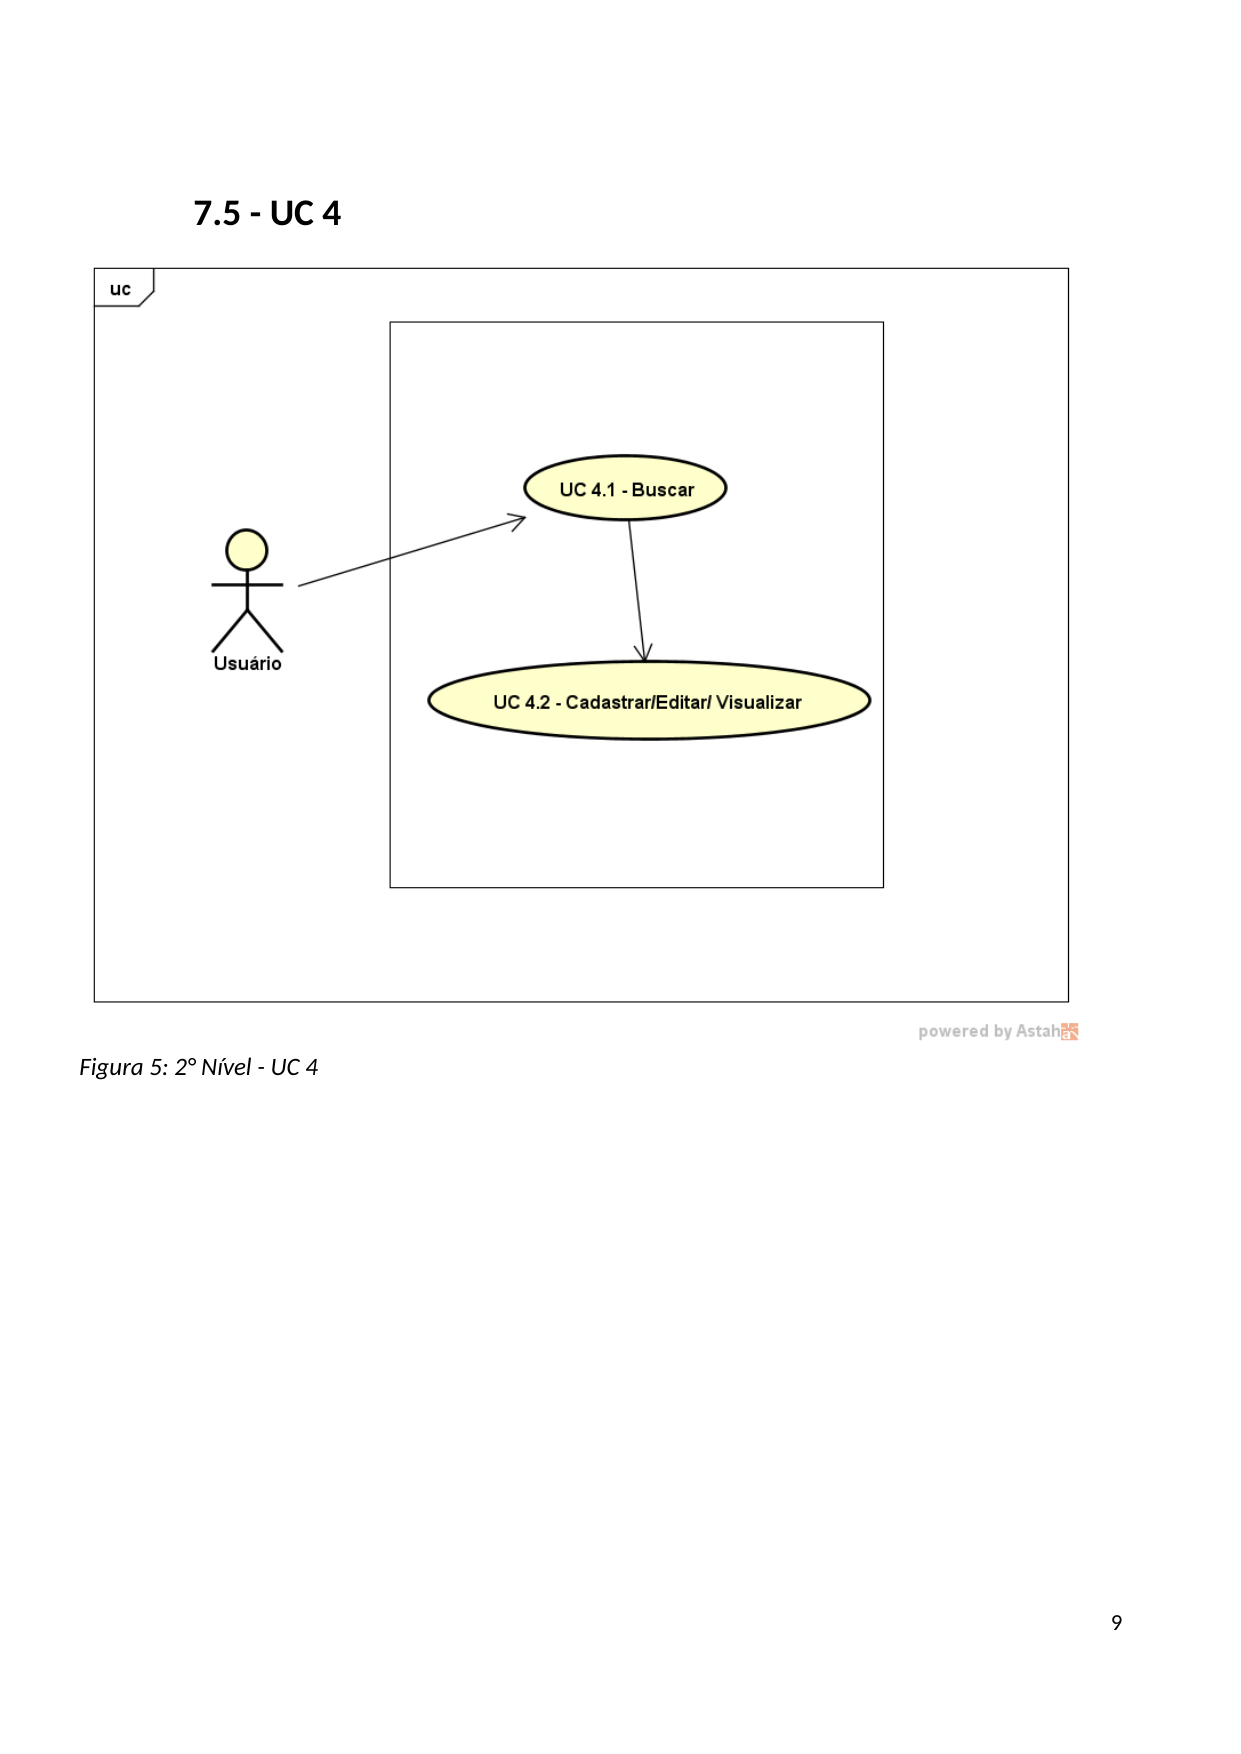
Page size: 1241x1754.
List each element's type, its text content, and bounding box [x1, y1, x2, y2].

text Figura 5: 2° Nível - UC 4 [79, 1046, 1083, 1082]
picture [79, 253, 1083, 1046]
subtitle 7.5 - UC 4 [118, 189, 1122, 235]
